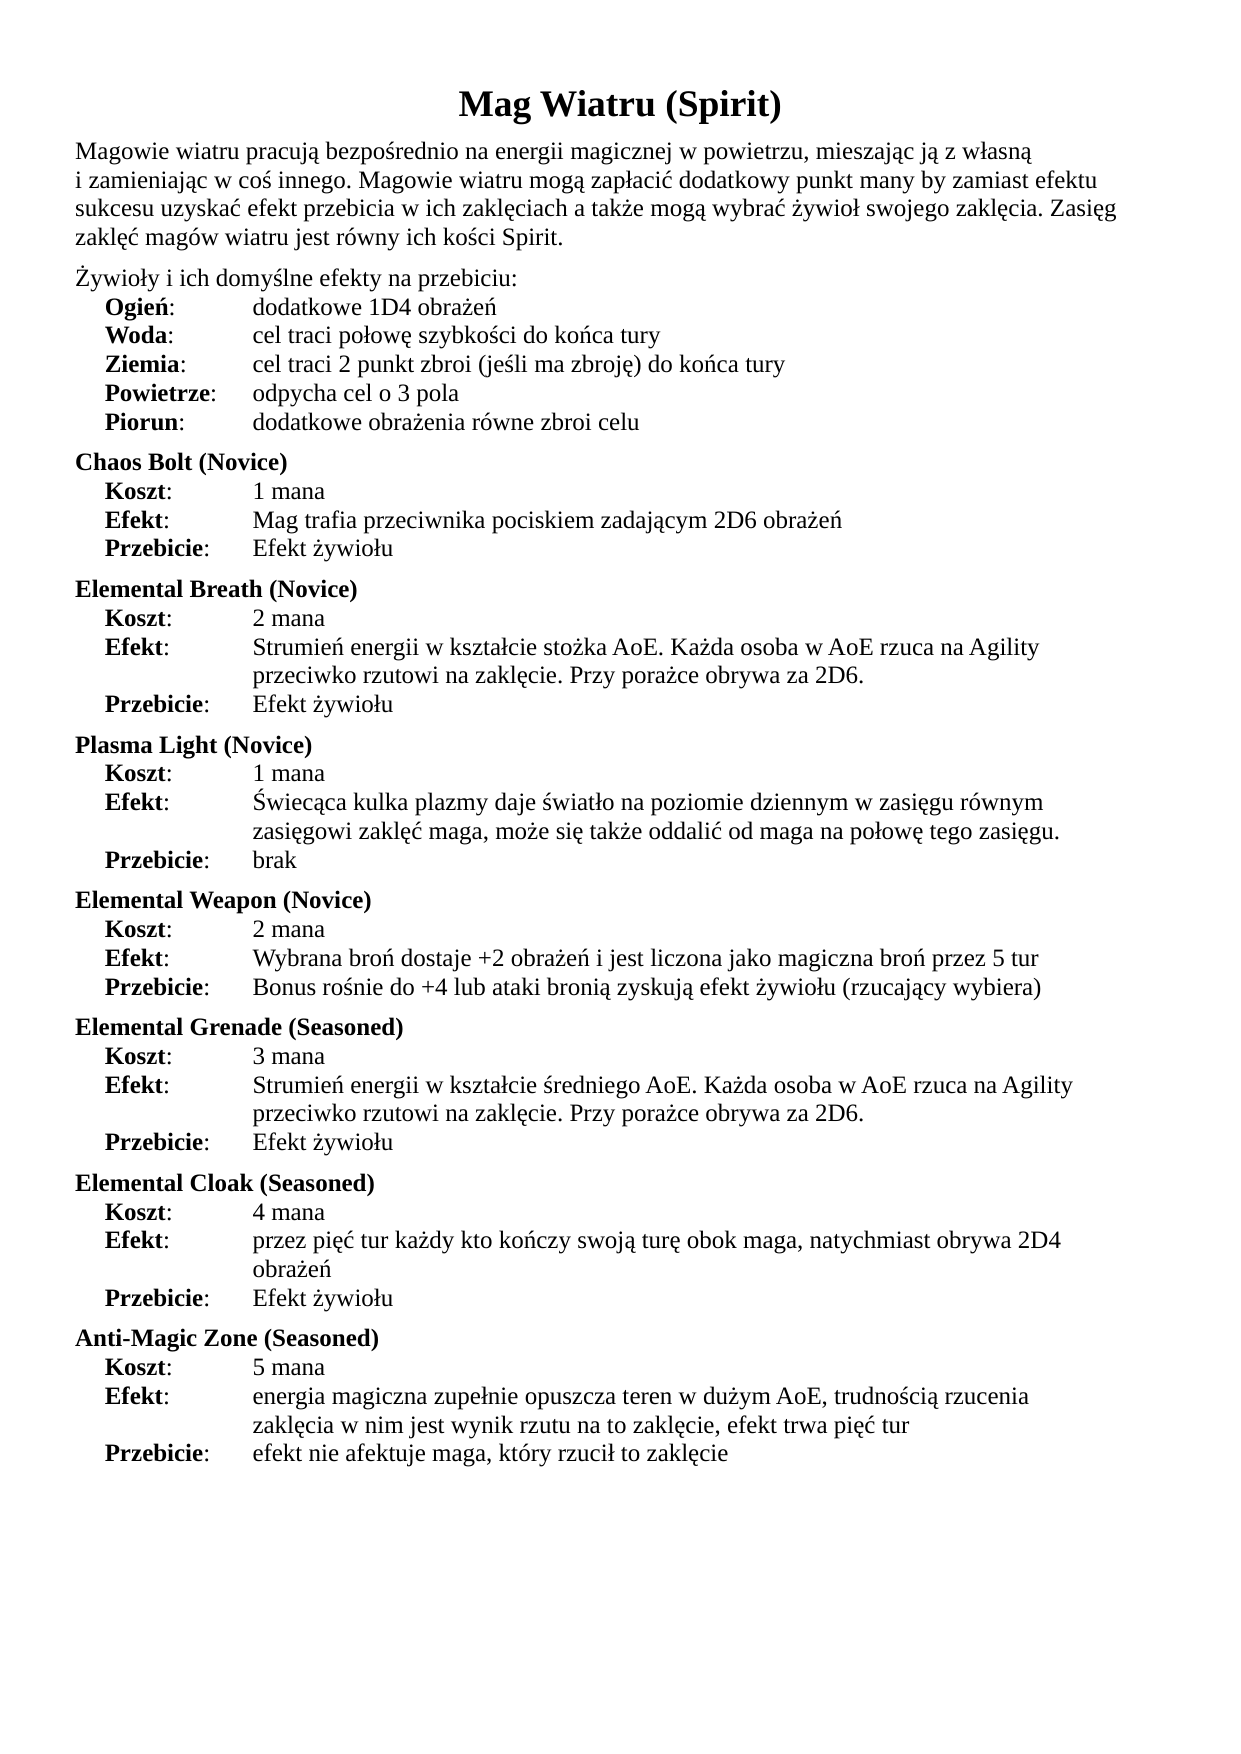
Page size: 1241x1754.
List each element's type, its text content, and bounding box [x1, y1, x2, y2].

text Elemental Grenade (Seasoned) Koszt: 3 mana Efekt: Strumień energii w kształcie średniego AoE. Każda osoba w AoE rzuca na Agility przeciwko rzutowi na zaklęcie. Przy porażce obrywa za 2D6. Przebicie: Efekt żywiołu [75, 1012, 1165, 1156]
text Mag Wiatru (Spirit) [75, 81, 1165, 124]
text Elemental Breath (Novice) Koszt: 2 mana Efekt: Strumień energii w kształcie stożka AoE. Każda osoba w AoE rzuca na Agility przeciwko rzutowi na zaklęcie. Przy porażce obrywa za 2D6. Przebicie: Efekt żywiołu [75, 574, 1165, 718]
text Chaos Bolt (Novice) Koszt: 1 mana Efekt: Mag trafia przeciwnika pociskiem zadającym 2D6 obrażeń Przebicie: Efekt żywiołu [75, 447, 1165, 562]
text Żywioły i ich domyślne efekty na przebiciu: Ogień: dodatkowe 1D4 obrażeń Woda: cel traci połowę szybkości do końca tury Ziemia: cel traci 2 punkt zbroi (jeśli ma zbroję) do końca tury Powietrze: odpycha cel o 3 pola Piorun: dodatkowe obrażenia równe zbroi celu [75, 263, 1165, 435]
text Elemental Weapon (Novice) Koszt: 2 mana Efekt: Wybrana broń dostaje +2 obrażeń i jest liczona jako magiczna broń przez 5 tur Przebicie: Bonus rośnie do +4 lub ataki bronią zyskują efekt żywiołu (rzucający wybiera) [75, 885, 1165, 1000]
text Anti-Magic Zone (Seasoned) Koszt: 5 mana Efekt: energia magiczna zupełnie opuszcza teren w dużym AoE, trudnością rzucenia zaklęcia w nim jest wynik rzutu na to zaklęcie, efekt trwa pięć tur Przebicie: efekt nie afektuje maga, który rzucił to zaklęcie [75, 1323, 1165, 1467]
text Elemental Cloak (Seasoned) Koszt: 4 mana Efekt: przez pięć tur każdy kto kończy swoją turę obok maga, natychmiast obrywa 2D4 obrażeń Przebicie: Efekt żywiołu [75, 1168, 1165, 1312]
text Magowie wiatru pracują bezpośrednio na energii magicznej w powietrzu, mieszając ją z własną i zamieniając w coś innego. Magowie wiatru mogą zapłacić dodatkowy punkt many by zamiast efektu sukcesu uzyskać efekt przebicia w ich zaklęciach a także mogą wybrać żywioł swojego zaklęcia. Zasięg zaklęć magów wiatru jest równy ich kości Spirit. [75, 136, 1165, 251]
text Plasma Light (Novice) Koszt: 1 mana Efekt: Świecąca kulka plazmy daje światło na poziomie dziennym w zasięgu równym zasięgowi zaklęć maga, może się także oddalić od maga na połowę tego zasięgu. Przebicie: brak [75, 730, 1165, 873]
